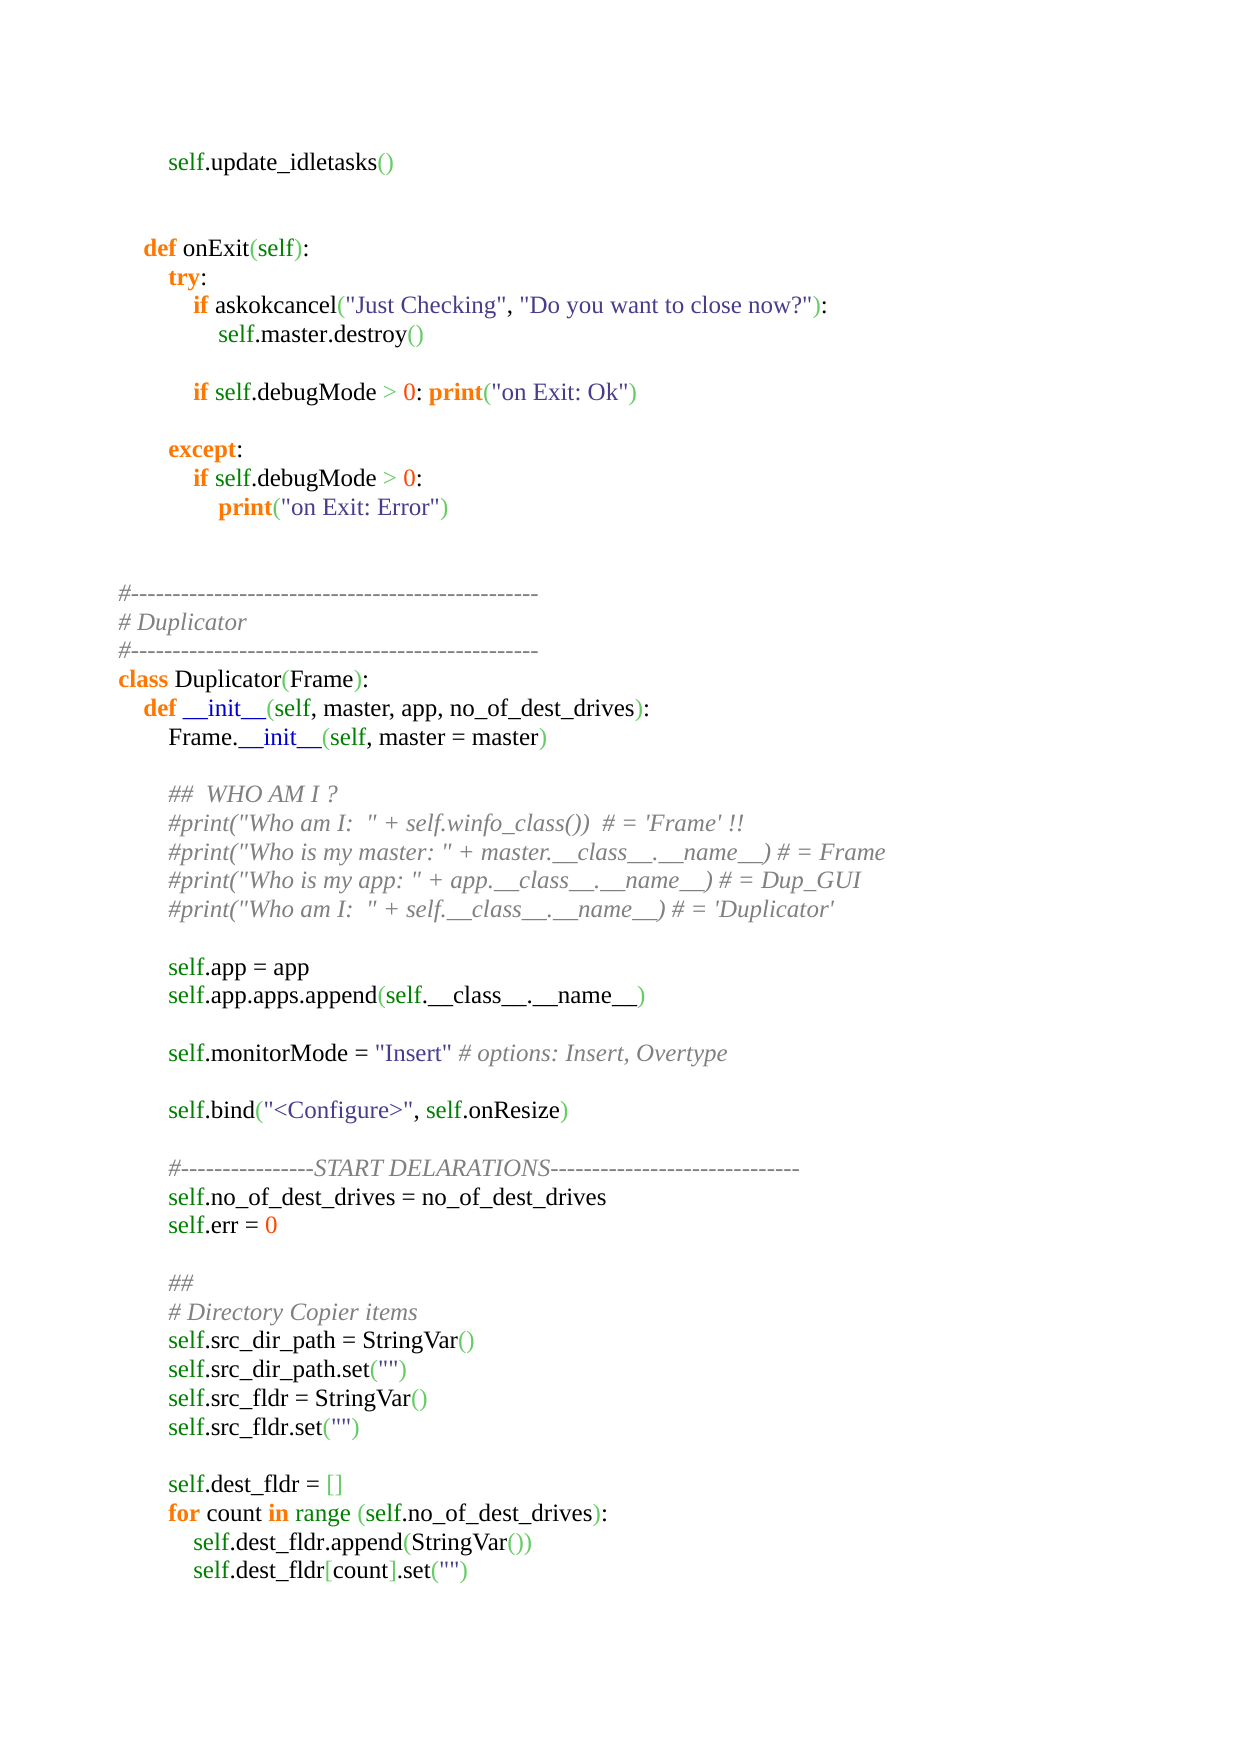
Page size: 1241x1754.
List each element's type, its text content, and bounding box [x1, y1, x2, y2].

text self.err = 0 [118, 1211, 1122, 1239]
text #print("Who is my app: " + app.__class__.__name__) # = Dup_GUI [118, 866, 1122, 894]
text #print("Who am I: " + self.__class__.__name__) # = 'Duplicator' [118, 894, 1122, 923]
text self.src_dir_path.set("") [118, 1354, 1122, 1383]
text Frame.__init__(self, master = master) [118, 722, 1122, 751]
text ## WHO AM I ? [118, 779, 1122, 808]
text #print("Who am I: " + self.winfo_class()) # = 'Frame' !! [118, 808, 1122, 837]
text try: [118, 262, 1122, 291]
text self.monitorMode = "Insert" # options: Insert, Overtype [118, 1038, 1122, 1067]
text if self.debugMode > 0: [118, 463, 1122, 492]
text self.app = app [118, 952, 1122, 981]
text #------------------------------------------------- [118, 636, 1122, 664]
text ## [118, 1268, 1122, 1297]
text self.dest_fldr.append(StringVar()) [118, 1527, 1122, 1556]
text self.src_dir_path = StringVar() [118, 1326, 1122, 1354]
text def __init__(self, master, app, no_of_dest_drives): [118, 693, 1122, 722]
text # Duplicator [118, 607, 1122, 636]
text self.master.destroy() [118, 319, 1122, 348]
text if askokcancel("Just Checking", "Do you want to close now?"): [118, 291, 1122, 319]
text print("on Exit: Error") [118, 492, 1122, 521]
text self.app.apps.append(self.__class__.__name__) [118, 981, 1122, 1009]
text self.dest_fldr = [] [118, 1469, 1122, 1498]
text self.no_of_dest_drives = no_of_dest_drives [118, 1182, 1122, 1211]
text if self.debugMode > 0: print("on Exit: Ok") [118, 377, 1122, 406]
text def onExit(self): [118, 233, 1122, 262]
text self.update_idletasks() [118, 147, 1122, 176]
text # Directory Copier items [118, 1297, 1122, 1326]
text except: [118, 434, 1122, 463]
text self.bind("<Configure>", self.onResize) [118, 1096, 1122, 1124]
text self.dest_fldr[count].set("") [118, 1556, 1122, 1584]
text for count in range (self.no_of_dest_drives): [118, 1498, 1122, 1527]
text self.src_fldr = StringVar() [118, 1383, 1122, 1412]
text #------------------------------------------------- [118, 578, 1122, 607]
text #----------------START DELARATIONS------------------------------ [118, 1153, 1122, 1182]
text #print("Who is my master: " + master.__class__.__name__) # = Frame [118, 837, 1122, 866]
text self.src_fldr.set("") [118, 1412, 1122, 1441]
text class Duplicator(Frame): [118, 664, 1122, 693]
